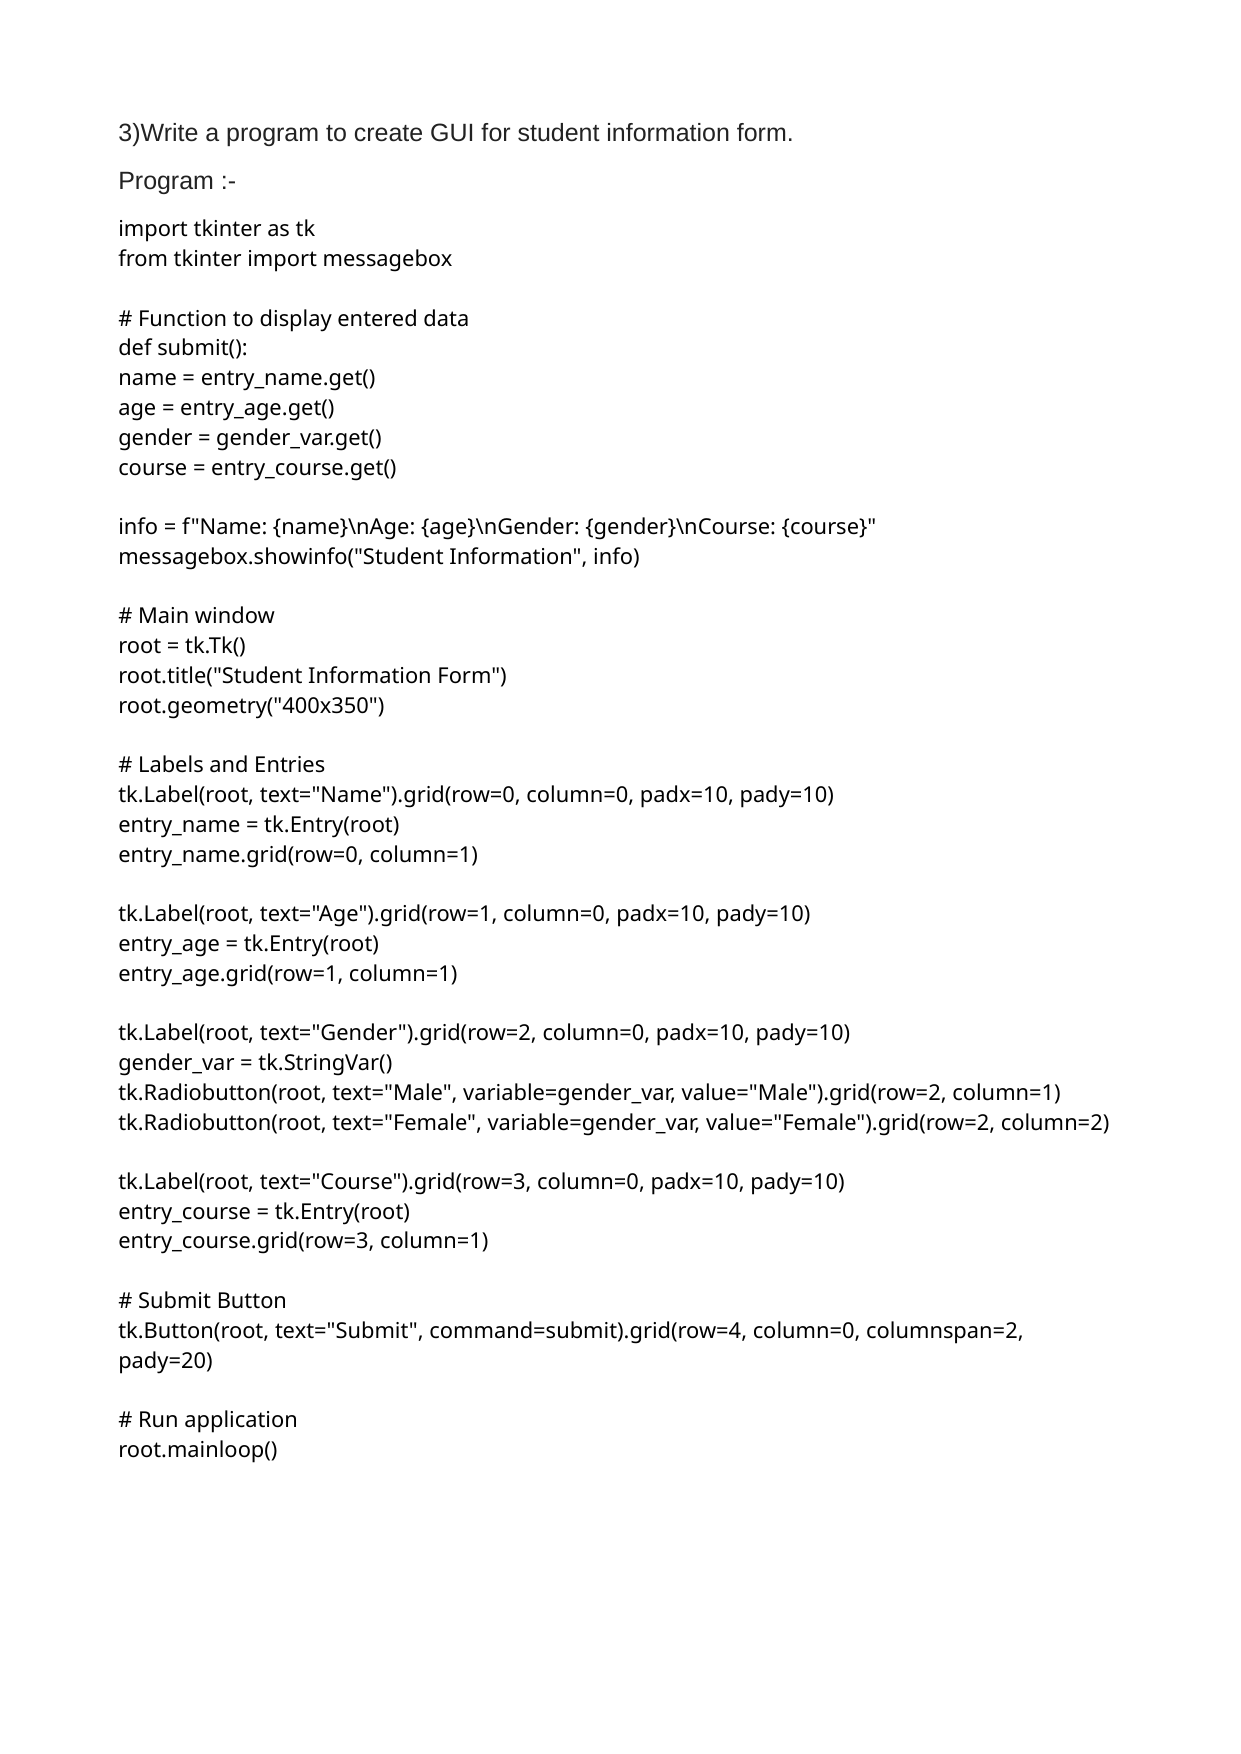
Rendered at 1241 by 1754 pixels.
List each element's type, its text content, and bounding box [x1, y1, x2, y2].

text entry_age = tk.Entry(root) [118, 928, 1122, 958]
text name = entry_name.get() [118, 362, 1122, 392]
text root.title("Student Information Form") [118, 660, 1122, 690]
text entry_course = tk.Entry(root) [118, 1196, 1122, 1226]
text tk.Radiobutton(root, text="Female", variable=gender_var, value="Female").grid(row=2, column=2) [118, 1106, 1122, 1136]
text info = f"Name: {name}\nAge: {age}\nGender: {gender}\nCourse: {course}" [118, 511, 1122, 541]
text 3)Write a program to create GUI for student information form. [118, 118, 1122, 147]
text Program :- [118, 166, 1122, 194]
text gender_var = tk.StringVar() [118, 1047, 1122, 1077]
text gender = gender_var.get() [118, 422, 1122, 452]
text tk.Label(root, text="Course").grid(row=3, column=0, padx=10, pady=10) [118, 1166, 1122, 1196]
text entry_name = tk.Entry(root) [118, 809, 1122, 838]
text course = entry_course.get() [118, 452, 1122, 481]
text tk.Label(root, text="Name").grid(row=0, column=0, padx=10, pady=10) [118, 779, 1122, 809]
text tk.Label(root, text="Age").grid(row=1, column=0, padx=10, pady=10) [118, 898, 1122, 928]
text tk.Radiobutton(root, text="Male", variable=gender_var, value="Male").grid(row=2, column=1) [118, 1077, 1122, 1106]
text tk.Button(root, text="Submit", command=submit).grid(row=4, column=0, columnspan=2, pady=20) [118, 1315, 1122, 1374]
text # Main window [118, 600, 1122, 630]
text # Submit Button [118, 1285, 1122, 1315]
text from tkinter import messagebox [118, 243, 1122, 273]
text root.geometry("400x350") [118, 690, 1122, 719]
text # Run application [118, 1404, 1122, 1434]
text def submit(): [118, 332, 1122, 362]
text tk.Label(root, text="Gender").grid(row=2, column=0, padx=10, pady=10) [118, 1017, 1122, 1047]
text messagebox.showinfo("Student Information", info) [118, 541, 1122, 571]
text entry_name.grid(row=0, column=1) [118, 838, 1122, 868]
text # Function to display entered data [118, 303, 1122, 332]
text import tkinter as tk [118, 213, 1122, 243]
text root = tk.Tk() [118, 630, 1122, 660]
text # Labels and Entries [118, 749, 1122, 779]
text root.mainloop() [118, 1434, 1122, 1464]
text entry_course.grid(row=3, column=1) [118, 1226, 1122, 1255]
text entry_age.grid(row=1, column=1) [118, 958, 1122, 987]
text age = entry_age.get() [118, 392, 1122, 422]
